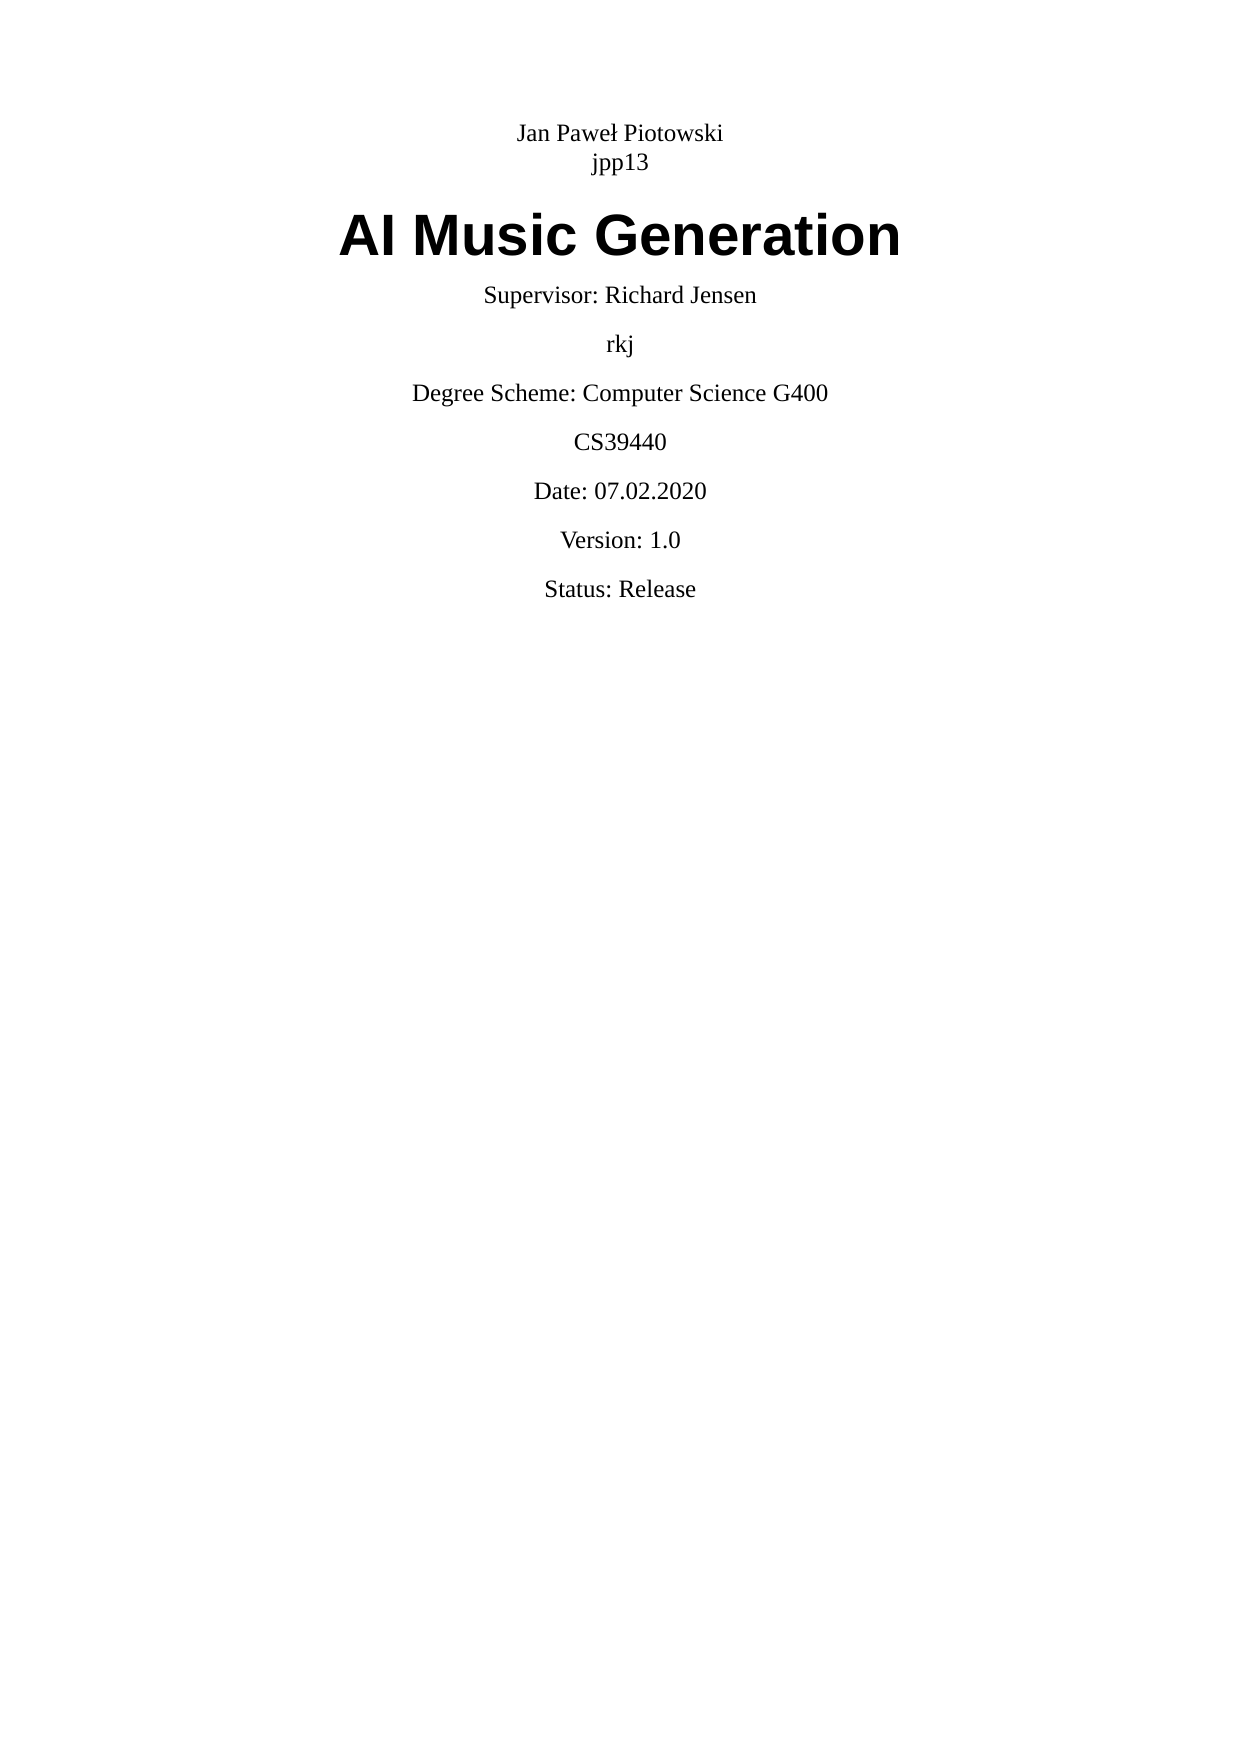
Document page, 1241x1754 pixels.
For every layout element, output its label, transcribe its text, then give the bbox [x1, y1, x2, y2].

text jpp13 [118, 147, 1122, 176]
text Degree Scheme: Computer Science G400 [118, 378, 1122, 407]
text Status: Release [118, 574, 1122, 603]
text CS39440 [118, 427, 1122, 456]
text rkj [118, 329, 1122, 358]
text Version: 1.0 [118, 526, 1122, 554]
text Date: 07.02.2020 [118, 476, 1122, 505]
title AI Music Generation [118, 201, 1122, 268]
text Jan Paweł Piotowski [118, 118, 1122, 147]
text Supervisor: Richard Jensen [118, 280, 1122, 309]
